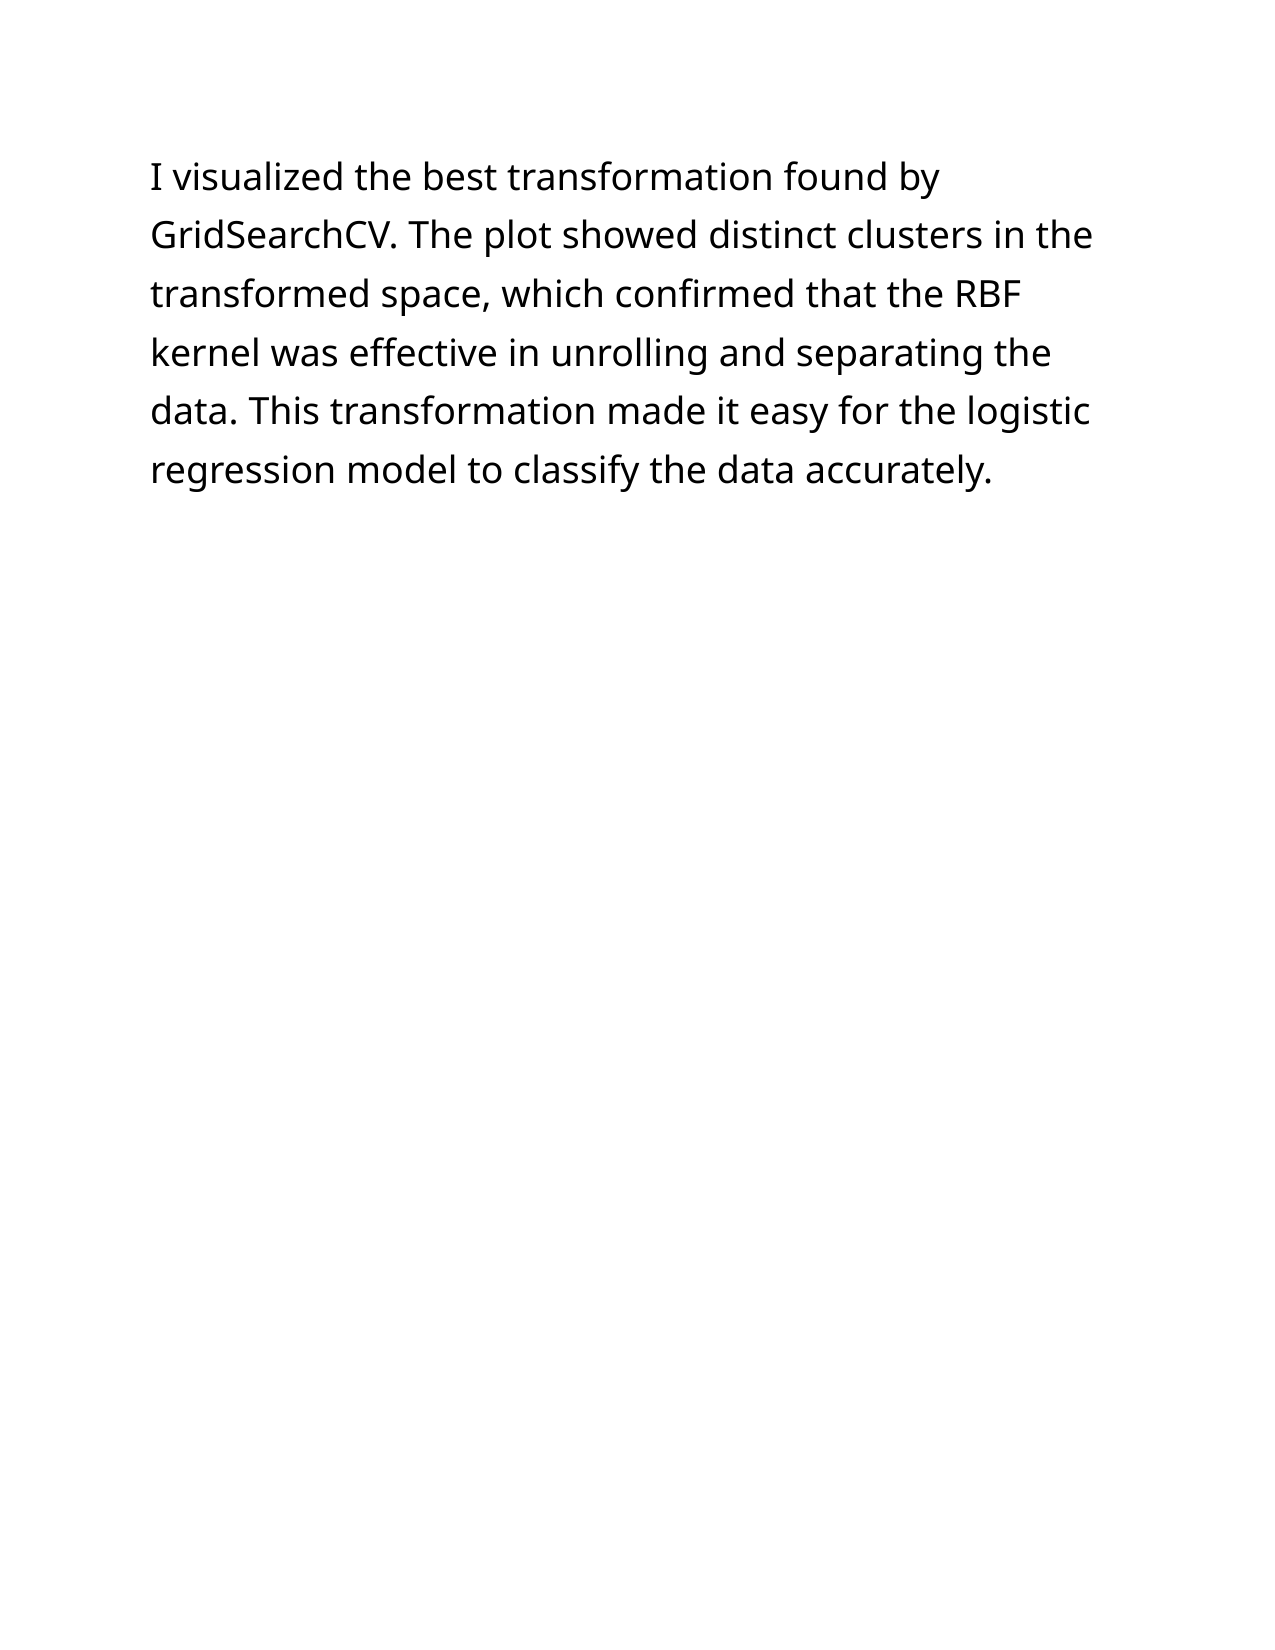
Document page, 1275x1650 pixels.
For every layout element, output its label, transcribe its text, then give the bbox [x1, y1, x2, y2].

text I visualized the best transformation found by GridSearchCV. The plot showed distinct clusters in the transformed space, which confirmed that the RBF kernel was effective in unrolling and separating the data. This transformation made it easy for the logistic regression model to classify the data accurately. [150, 150, 1125, 494]
